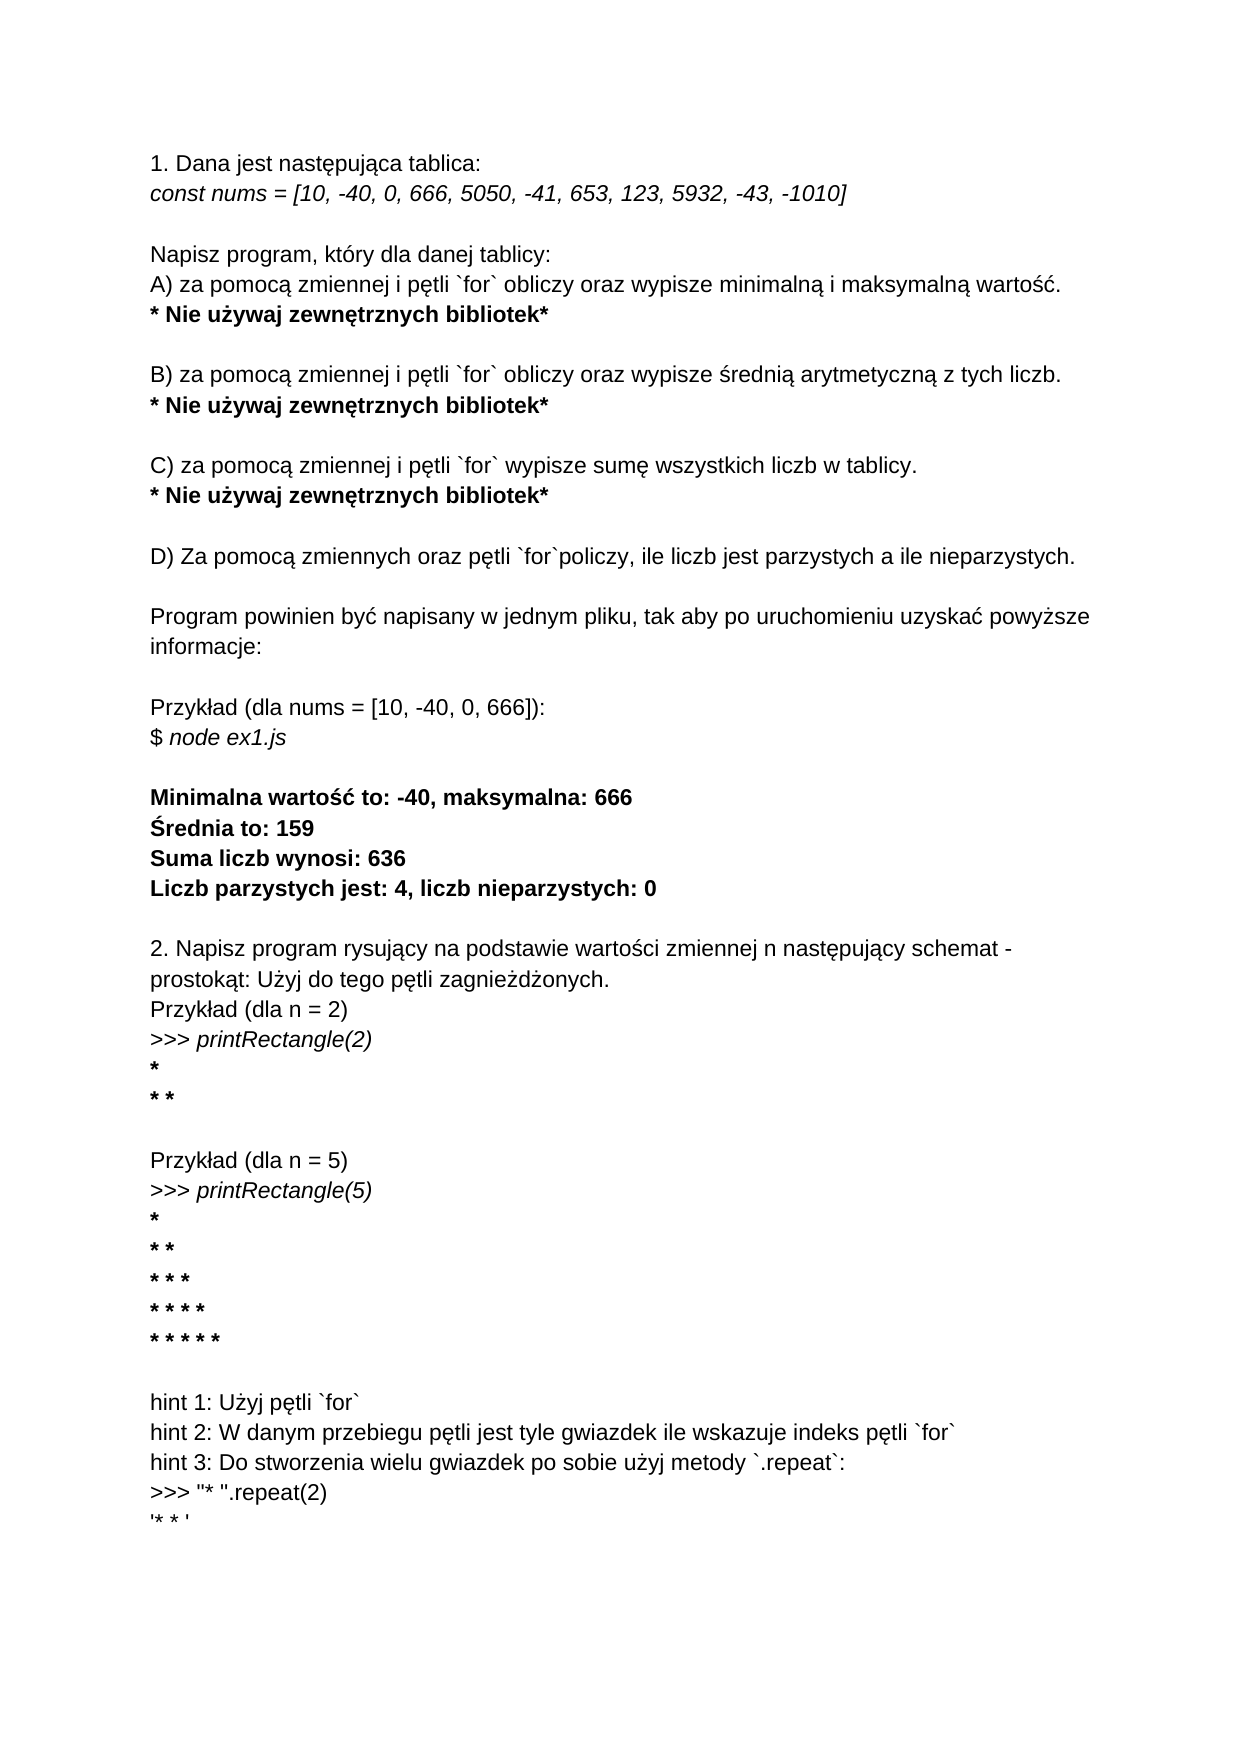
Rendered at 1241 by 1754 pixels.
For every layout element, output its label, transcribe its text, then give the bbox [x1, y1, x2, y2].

text hint 1: Użyj pętli `for` [150, 1388, 1090, 1415]
text Minimalna wartość to: -40, maksymalna: 666 [150, 784, 1090, 811]
text * [150, 1207, 1090, 1234]
text * Nie używaj zewnętrznych bibliotek* [150, 392, 1090, 418]
text A) za pomocą zmiennej i pętli `for` obliczy oraz wypisze minimalną i maksymalną wartość. [150, 271, 1090, 297]
text D) Za pomocą zmiennych oraz pętli `for`policzy, ile liczb jest parzystych a ile nieparzystych. [150, 543, 1090, 569]
text * * * * * [150, 1328, 1090, 1354]
text 1. Dana jest następująca tablica: [150, 150, 1090, 176]
text '* * ' [150, 1509, 1090, 1536]
text 2. Napisz program rysujący na podstawie wartości zmiennej n następujący schemat - prostokąt: Użyj do tego pętli zagnieżdżonych. [150, 935, 1090, 992]
text Program powinien być napisany w jednym pliku, tak aby po uruchomieniu uzyskać powyższe informacje: [150, 603, 1090, 660]
text * * * [150, 1268, 1090, 1294]
text * * [150, 1086, 1090, 1113]
text Napisz program, który dla danej tablicy: [150, 241, 1090, 267]
text Przykład (dla nums = [10, -40, 0, 666]): [150, 694, 1090, 720]
text Przykład (dla n = 5) [150, 1147, 1090, 1173]
text Suma liczb wynosi: 636 [150, 845, 1090, 871]
text >>> printRectangle(5) [150, 1177, 1090, 1203]
text Średnia to: 159 [150, 814, 1090, 841]
text C) za pomocą zmiennej i pętli `for` wypisze sumę wszystkich liczb w tablicy. [150, 452, 1090, 478]
text * Nie używaj zewnętrznych bibliotek* [150, 301, 1090, 327]
text hint 3: Do stworzenia wielu gwiazdek po sobie użyj metody `.repeat`: [150, 1449, 1090, 1475]
text * * [150, 1237, 1090, 1264]
text const nums = [10, -40, 0, 666, 5050, -41, 653, 123, 5932, -43, -1010] [150, 180, 1090, 207]
text $ node ex1.js [150, 724, 1090, 750]
text * Nie używaj zewnętrznych bibliotek* [150, 482, 1090, 509]
text >>> printRectangle(2) [150, 1026, 1090, 1052]
text * * * * [150, 1298, 1090, 1324]
text >>> "* ".repeat(2) [150, 1479, 1090, 1506]
text B) za pomocą zmiennej i pętli `for` obliczy oraz wypisze średnią arytmetyczną z tych liczb. [150, 361, 1090, 388]
text hint 2: W danym przebiegu pętli jest tyle gwiazdek ile wskazuje indeks pętli `for` [150, 1419, 1090, 1445]
text Liczb parzystych jest: 4, liczb nieparzystych: 0 [150, 875, 1090, 901]
text Przykład (dla n = 2) [150, 996, 1090, 1022]
text * [150, 1056, 1090, 1083]
